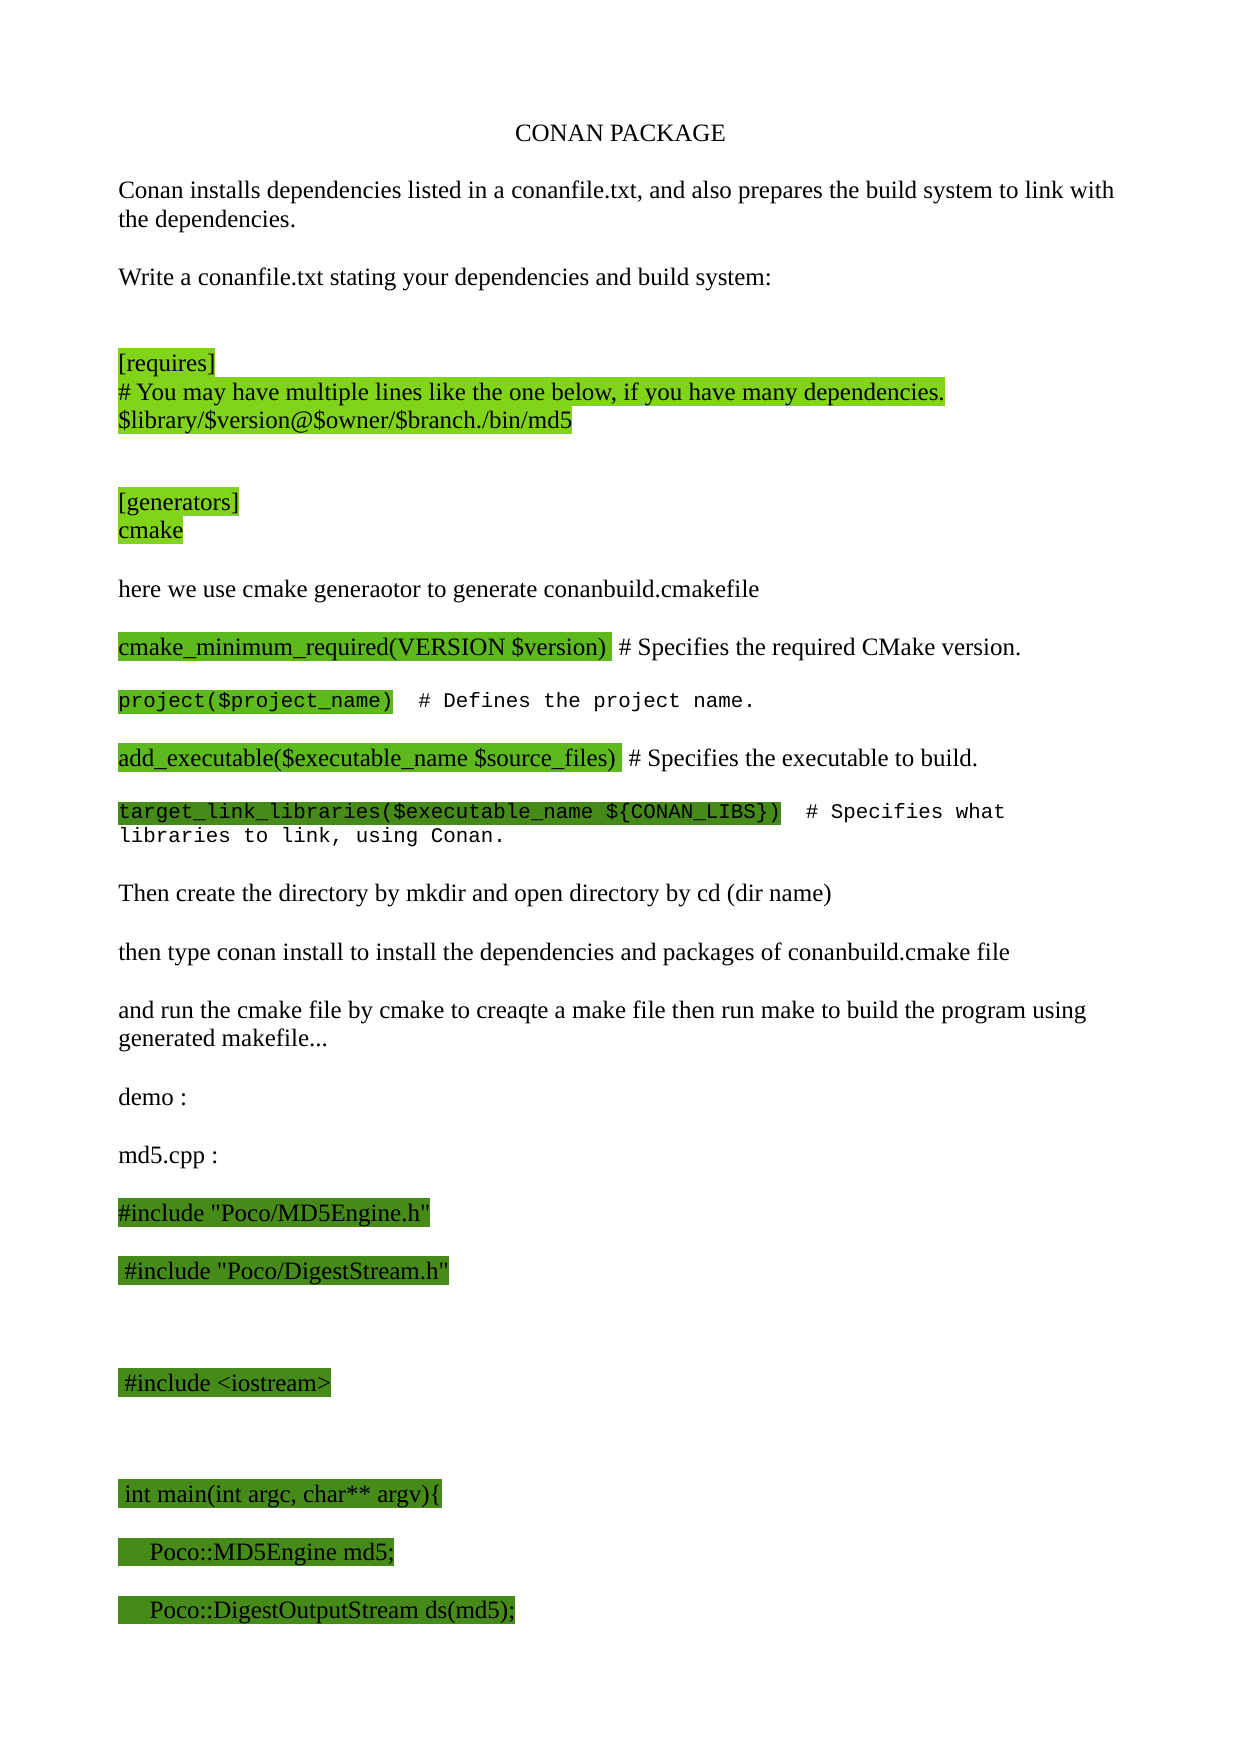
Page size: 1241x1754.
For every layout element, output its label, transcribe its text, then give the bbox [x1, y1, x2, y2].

text and run the cmake file by cmake to creaqte a make file then run make to build the program using generated makefile... [118, 995, 1122, 1052]
text demo : [118, 1082, 1122, 1111]
text Poco::DigestOutputStream ds(md5); [118, 1596, 1122, 1624]
text Poco::MD5Engine md5; [118, 1537, 1122, 1566]
text project($project_name) # Defines the project name. [118, 690, 1122, 714]
text Conan installs dependencies listed in a conanfile.txt, and also prepares the build system to link with the dependencies. [118, 176, 1122, 233]
text int main(int argc, char** argv){ [118, 1479, 1122, 1508]
text [generators] [118, 487, 1122, 516]
text target_link_libraries($executable_name ${CONAN_LIBS}) # Specifies what libraries to link, using Conan. [118, 802, 1122, 849]
text md5.cpp : [118, 1140, 1122, 1169]
text cmake_minimum_required(VERSION $version) # Specifies the required CMake version. [118, 632, 1122, 661]
text cmake [118, 516, 1122, 544]
text Then create the directory by mkdir and open directory by cd (dir name) [118, 878, 1122, 907]
text here we use cmake generaotor to generate conanbuild.cmakefile [118, 574, 1122, 602]
text Write a conanfile.txt stating your dependencies and build system: [118, 262, 1122, 291]
text #include <iostream> [118, 1368, 1122, 1397]
text [requires] [118, 348, 1122, 377]
text then type conan install to install the dependencies and packages of conanbuild.cmake file [118, 937, 1122, 965]
text add_executable($executable_name $source_files) # Specifies the executable to build. [118, 743, 1122, 772]
text # You may have multiple lines like the one below, if you have many dependencies. [118, 377, 1122, 406]
text CONAN PACKAGE [118, 118, 1122, 147]
text #include "Poco/MD5Engine.h" [118, 1198, 1122, 1227]
text $library/$version@$owner/$branch./bin/md5 [118, 406, 1122, 434]
text #include "Poco/DigestStream.h" [118, 1256, 1122, 1285]
